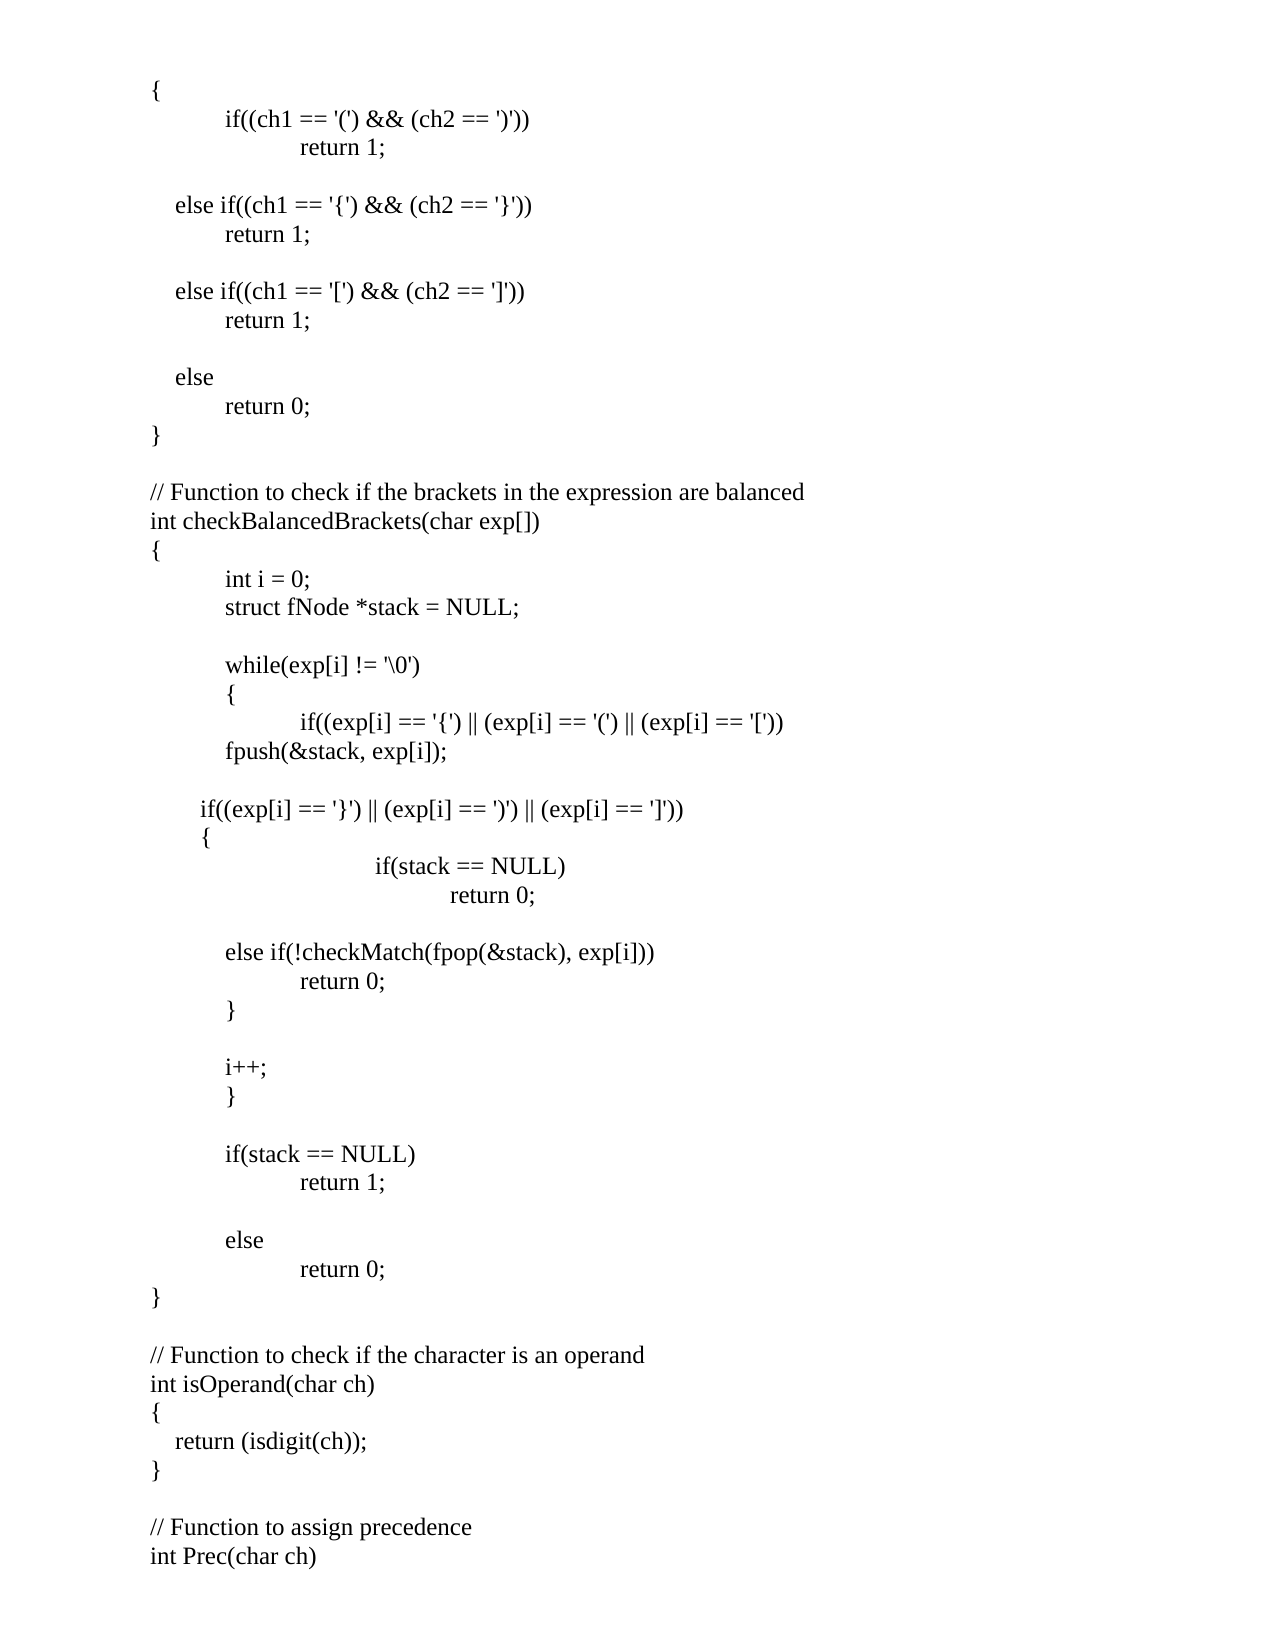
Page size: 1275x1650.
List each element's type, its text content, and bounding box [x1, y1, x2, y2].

text return 1; [150, 132, 1125, 161]
text } [150, 1455, 1125, 1484]
text if((exp[i] == '{') || (exp[i] == '(') || (exp[i] == '[')) [150, 707, 1125, 736]
text int i = 0; [150, 564, 1125, 592]
text { [150, 822, 1125, 851]
text // Function to assign precedence [150, 1512, 1125, 1541]
text fpush(&stack, exp[i]); [150, 736, 1125, 765]
text else [150, 362, 1125, 391]
text { [150, 679, 1125, 707]
text { [150, 75, 1125, 104]
text struct fNode *stack = NULL; [150, 592, 1125, 621]
text return 1; [150, 305, 1125, 334]
text return 0; [150, 1254, 1125, 1282]
text return 1; [150, 219, 1125, 247]
text return 0; [150, 966, 1125, 995]
text if((ch1 == '(') && (ch2 == ')')) [150, 104, 1125, 132]
text return 0; [150, 391, 1125, 420]
text else if((ch1 == '[') && (ch2 == ']')) [150, 276, 1125, 305]
text // Function to check if the character is an operand [150, 1340, 1125, 1369]
text return 1; [150, 1167, 1125, 1196]
text int Prec(char ch) [150, 1541, 1125, 1570]
text return (isdigit(ch)); [150, 1426, 1125, 1455]
text } [150, 995, 1125, 1024]
text else if(!checkMatch(fpop(&stack), exp[i])) [150, 937, 1125, 966]
text } [150, 420, 1125, 449]
text i++; [150, 1052, 1125, 1081]
text { [150, 1397, 1125, 1426]
text return 0; [150, 880, 1125, 909]
text while(exp[i] != '\0') [150, 650, 1125, 679]
text int isOperand(char ch) [150, 1369, 1125, 1397]
text } [150, 1081, 1125, 1110]
text // Function to check if the brackets in the expression are balanced [150, 477, 1125, 506]
text if(stack == NULL) [150, 1139, 1125, 1167]
text int checkBalancedBrackets(char exp[]) [150, 506, 1125, 535]
text if((exp[i] == '}') || (exp[i] == ')') || (exp[i] == ']')) [150, 794, 1125, 822]
text if(stack == NULL) [150, 851, 1125, 880]
text else if((ch1 == '{') && (ch2 == '}')) [150, 190, 1125, 219]
text else [150, 1225, 1125, 1254]
text { [150, 535, 1125, 564]
text } [150, 1282, 1125, 1311]
